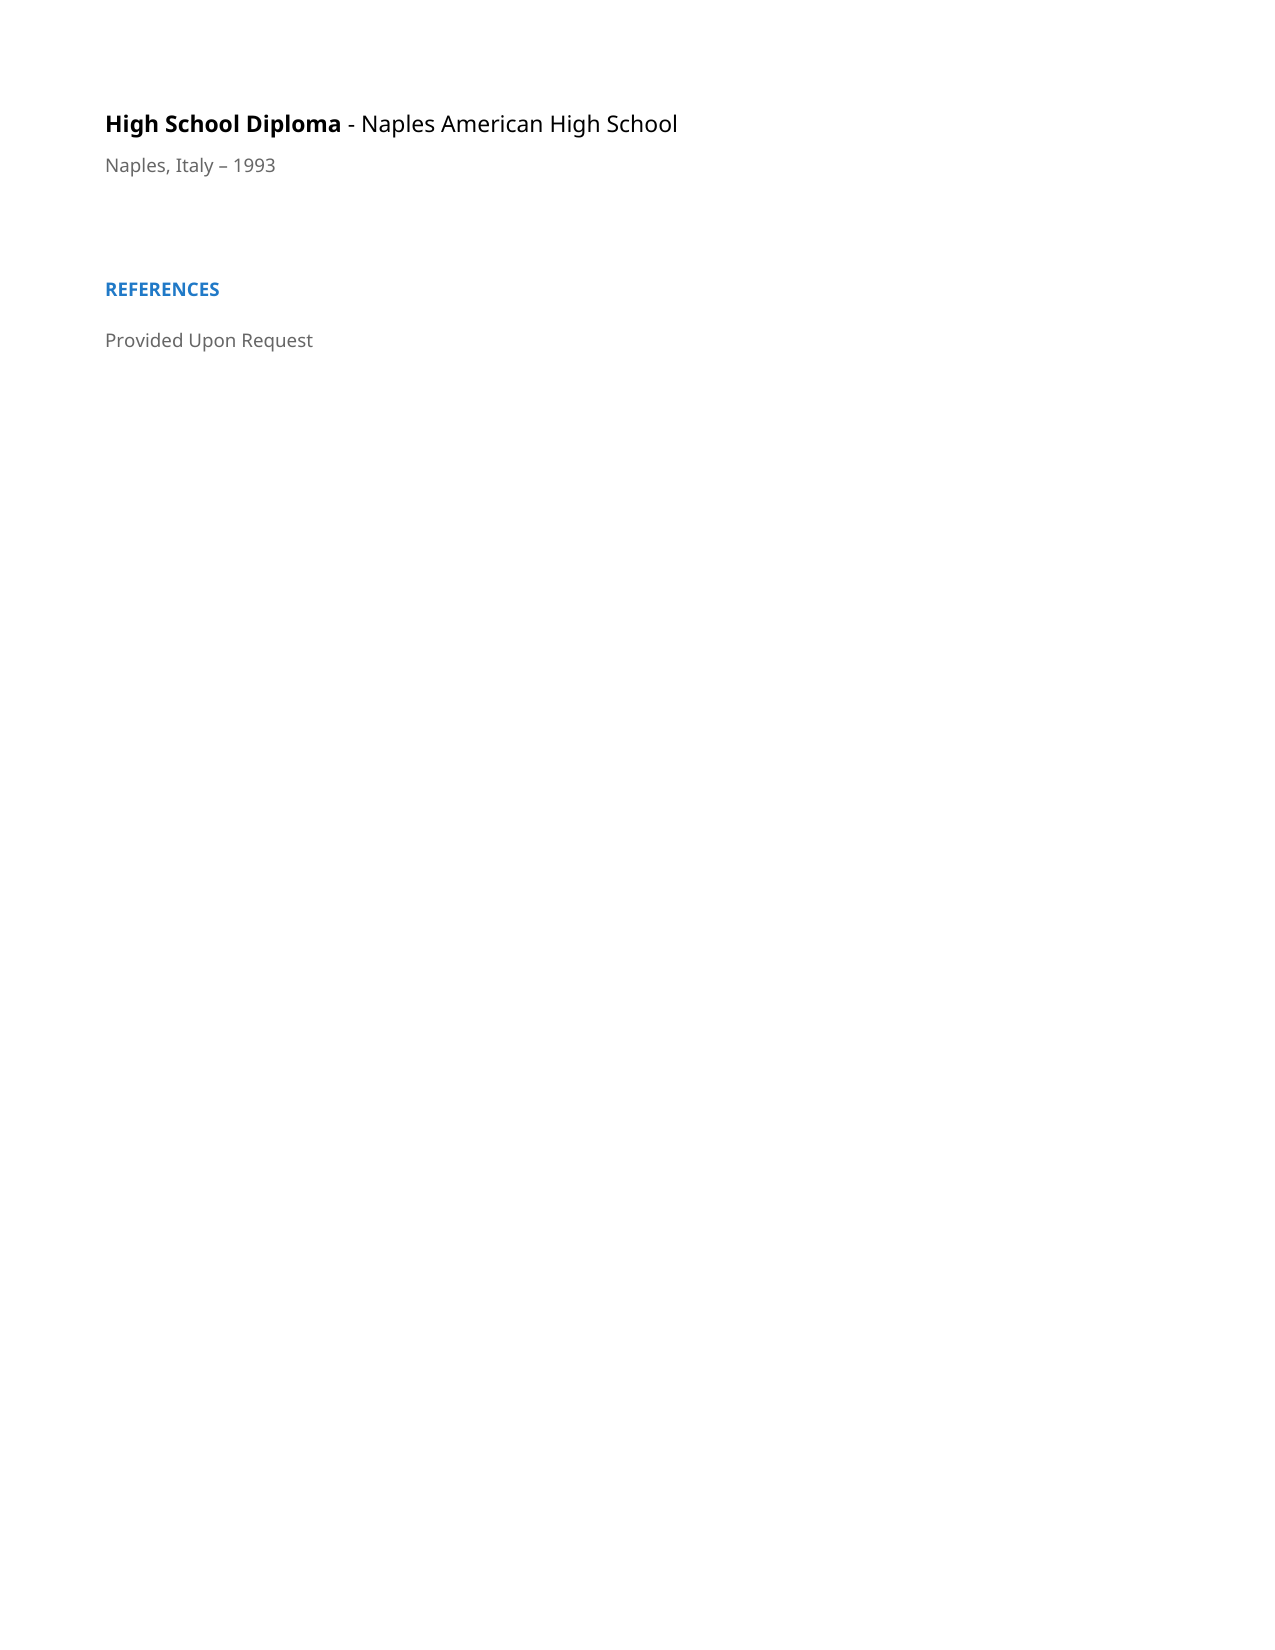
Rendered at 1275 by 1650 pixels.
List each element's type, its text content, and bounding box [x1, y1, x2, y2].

table_cell EXPERIENCE Pure Storage, Mountain View, CA — Sr. Software Engineer 2014 - 2023 Systems administrator and programmer within Pure from pre-IPO to multi-billion dollar organization. Managed multiple site migrations through my tenure. Participated in and later managed a team responsible for internal infrastructure automation. Initially for the Flash Array business unit and later company-wide. Acting Manager of DevOps In addition to duties as a senior member of the team, served as the acting manager for my final half-year at Pure. Participated in product planning, requirements gathering, team +budgeting, compensation planning and reviews, managed projects, reported to exectiutive team Facilitated communication and planning between business units. Sr. DevOps Engineer Senior member of a team responsible for infrastructure related automation. Initial area of focus was array log reception and searching tools for developers and support. Created and led development on a self-service system (SPOG) to allow engineers to automatically provision virtual resources across VMware, multiple open-stack deployments and AWS. (Hybrid cloud interface) Assumed product ownership and lead development of a system to control package automation and deployment via decentralized puppet. This also included managing access controls on end systems, ownership and inventory tracking, as well as IP address management. Scale was approximately 10k active systems, 8m requests / 10gb a day. Deployment automation reduced related errors by a factor of 15. This included guiding changes in the puppet modules with approximately 50 active developer/contributors. Said system was used both for manual changes in a UI as well as automation via API. Implemented first regular SCRUM within Infrastructure Shared Services. Roles of scrum master and product owners were rotated through members of the team. Englab Initial infrastructure automation hire within Pure Storage. Moved from “hand curated” infrastructure to automated and monitored. Vastly improved testing uptimes. Proved to core development that VMware overcommit was usable with testing of virtualized storage arrays, representing a significant capital savings for the company. Grew from a “startup closet” to multiple-geographic datacenters and cloud installations, representing hundreds of physical systems and over 10k VMs. Managed initial cloud infrastructure in AWS. General system administration tasks ran the full gamut of startup through mature organizational needs: DNS, hardware diagnosis and migrations, datacenter design, linux and Pure Os, source control management, network design, monitoring, incident response, security, account controls, etc. Kovarus, Inc., San Ramon, CA - Senior Development Consultant 2013 – 2014 Professional Services consultant with a focus on automation. Primary team resource for development consulting and continuous integration projects. (DevOps) Tasks included SDLC products such as: Chef, Puppet, Jenkins, Cobbler, Kickstart, Runbook, Jira, etc. Responsibilities include pre-sales: Requirements gathering, calculate level of effort, and author statements of work. Additionally, author internal tools as required. Focusing on automation of repetitive tasks and standardizing proposal processes. Example: UCS as-built document generator. Clients: Macy’s, RMS, StubHub, Align technologies TSSLink, Inc., San Jose, CA - Program Director, Virtualization Solutions (Formerly: nPivot Professional Services) 2012 – 2013 Co-managed the Virtualization team as well as general consulting duties. Management duties included: Respond to RFPs, calculate level of effort, and author statements of work, coordinate resources and mentor personnel, direct interaction with VARs and customers as necessary. Handled escalations as necessary, including storage related issues. Provided consultation focusing on virtualization, automation, Linux, and programming technologies. Authored internal tools as required. Focusing on automation of repetitive tasks and standardizing proposal processes. Example: Automated level-of-effort calculation tool that sped proposal times, increased successful bids, improved bid accuracy and also increased revenue. Clients: Charles Schwab, One Legal, Intuit, Silicon Valley Bank, IAS, Service Source Crescendo Communications, San Jose, CA - Principal (independent consulting) 2011 – 2012 Independent consulting in VMware, virtualization, Linux, and datacenter automation. Published: VMware::vCloud on CPAN. A Perl SDK for vCloud Director Clients: 8x8, Kovarus CA Technologies, San Jose, CA - Senior Services Specialist (Formerly: 4Base Technology) 2010 – 2011 Lead of the “Automation and Integration” team on VMware and related virtualization technologies. Most engagements were single-person with interaction to technical staff through senior management. Focus included VMware Lab Manager & vCloud Director. Automation focused on Perl & PowerScript. Published: VMware::API::LabManager on CPAN. A comprehensive API module available for Lab Manager. Clients include a wide range of companies from startups to fortune 50 companies, including clients such as: eBay, Paypal, Iron Mountain, Blue Cross, WalMart, APS, Symantec/Verisign, LaFarge. FusionOne, Inc., Redwood City, CA – Senior Linux Engineer 2007 – 2010 Responsible for all customer and productions systems, maintenance of data center facilities, product installations, and general administration and troubleshooting. 12 million active users. Managed migration of 4.88 million users / 5 TB of data cross-country in 6 hour downtime window. Lead designer in refactoring existing architecture and bringing an organically-grown data center to carrier-grade and operationally capable status. Project managed a data-center move over 3-months concurrent with live production. Migrated from a mixed Solaris & RedHat 4 environment to a standardized CentOs 5 environment. Met a greater than 300% server growth rate with limited resources via virtualization technologies. Improved a 95% (estimated) annual uptime to "5 nines" (99.999%) Responsible for creating and implementing: inventory control systems, security protocols, backup systems, development systems, and input of design on future products. Earlier employment history can be reviewed at: http://www.linkedin.com/in/ppollard/ EDUCATION B.S. in Media Arts & Design - James Madison University Harrisonburg, Va - 1997 High School Diploma - Naples American High School Naples, Italy – 1993 REFERENCES Provided Upon Request [90, 60, 837, 368]
table_cell SKILLS System administration and monitoring Python, Perl, shell scripting Public speaking, presentation planning Incident response setup and practice Agile methodologies (Certified Scrum Master) Linux Software development and design Database design and administration Process and product documentation Version Control Code testing and Continuous Integration Virtualization with a focus on VMWare Amazon cloud CERTIFICATIONS Google Cybersecurity Certificate AWS Certified Cloud Practitioner (Reg #469454772) VMware Certified Professional - v4 and v5 (VCP #72212) Scrum Alliance Certified ScrumMaster (747082) DoD Collateral Secret and SCI Top Secret clearances. Lapsed. EXTERNAL ORGANIZATIONS Member in good standing, American Federation of Musicians (local #159) Historian, James Madison University Marching Royal Dukes Alumni band Alumni, Phi Mu Alpha Sinfonia [837, 60, 1181, 368]
